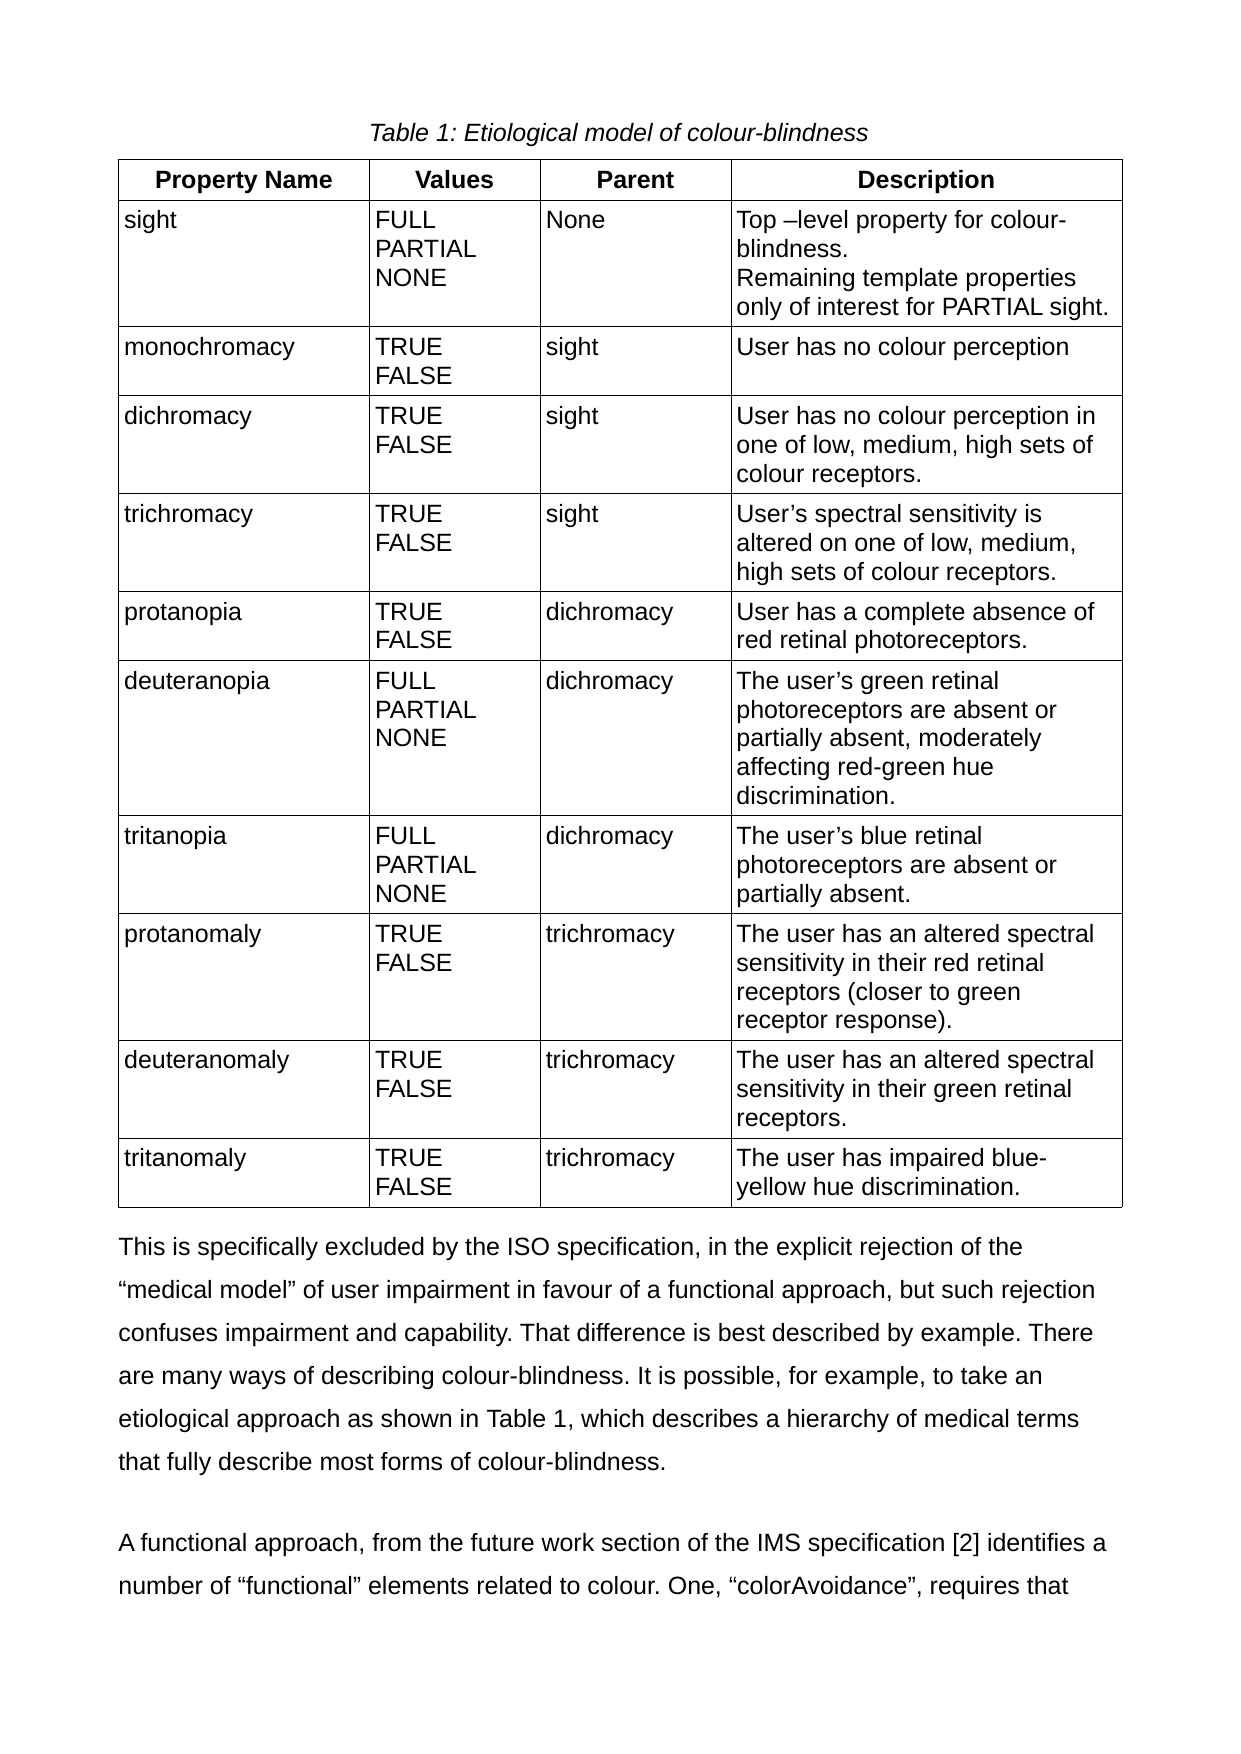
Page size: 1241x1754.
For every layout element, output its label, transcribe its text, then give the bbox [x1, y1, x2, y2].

table_cell trichromacy [119, 494, 369, 591]
text This is specifically excluded by the ISO specification, in the explicit rejection of the “medical model” of user impairment in favour of a functional approach, but such rejection confuses impairment and capability. That difference is best described by example. There are many ways of describing colour-blindness. It is possible, for example, to take an etiological approach as shown in Table 1, which describes a hierarchy of medical terms that fully describe most forms of colour-blindness. [118, 1232, 1122, 1476]
table_cell FULL PARTIAL NONE [370, 661, 540, 815]
table_cell dichromacy [541, 816, 731, 913]
table_cell TRUE FALSE [370, 1139, 540, 1207]
table_cell deuteranopia [119, 661, 369, 815]
table_cell trichromacy [541, 1139, 731, 1207]
table_cell tritanomaly [119, 1139, 369, 1207]
table_cell None [541, 201, 731, 326]
table_cell deuteranomaly [119, 1041, 369, 1137]
table_cell sight [541, 396, 731, 493]
table_cell The user has an altered spectral sensitivity in their red retinal receptors (closer to green receptor response). [732, 914, 1122, 1040]
table_cell TRUE FALSE [370, 1041, 540, 1137]
table_cell protanomaly [119, 914, 369, 1040]
table_cell The user has an altered spectral sensitivity in their green retinal receptors. [732, 1041, 1122, 1137]
table_header Description [732, 160, 1122, 200]
table_cell tritanopia [119, 816, 369, 913]
table_cell The user’s blue retinal photoreceptors are absent or partially absent. [732, 816, 1122, 913]
table_cell dichromacy [541, 661, 731, 815]
table_cell monochromacy [119, 327, 369, 395]
table_cell dichromacy [541, 592, 731, 660]
table_cell TRUE FALSE [370, 494, 540, 591]
table_cell User’s spectral sensitivity is altered on one of low, medium, high sets of colour receptors. [732, 494, 1122, 591]
table_cell FULL PARTIAL NONE [370, 201, 540, 326]
table_header Values [370, 160, 540, 200]
table_cell trichromacy [541, 1041, 731, 1137]
table_cell TRUE FALSE [370, 592, 540, 660]
table_cell protanopia [119, 592, 369, 660]
text A functional approach, from the future work section of the IMS specification [2] identifies a number of “functional” elements related to colour. One, “colorAvoidance”, requires that [118, 1528, 1122, 1600]
table_header Property Name [119, 160, 369, 200]
table_cell User has no colour perception [732, 327, 1122, 395]
table_cell sight [119, 201, 369, 326]
text Table 1: Etiological model of colour-blindness [118, 118, 1122, 147]
table_cell User has a complete absence of red retinal photoreceptors. [732, 592, 1122, 660]
table_cell sight [541, 494, 731, 591]
table_cell trichromacy [541, 914, 731, 1040]
table_cell FULL PARTIAL NONE [370, 816, 540, 913]
table_cell The user’s green retinal photoreceptors are absent or partially absent, moderately affecting red-green hue discrimination. [732, 661, 1122, 815]
table_cell sight [541, 327, 731, 395]
table_cell TRUE FALSE [370, 396, 540, 493]
table_cell Top –level property for colour-blindness. Remaining template properties only of interest for PARTIAL sight. [732, 201, 1122, 326]
table_cell dichromacy [119, 396, 369, 493]
table_cell The user has impaired blue-yellow hue discrimination. [732, 1139, 1122, 1207]
table_header Parent [541, 160, 731, 200]
table_cell User has no colour perception in one of low, medium, high sets of colour receptors. [732, 396, 1122, 493]
table_cell TRUE FALSE [370, 914, 540, 1040]
table_cell TRUE FALSE [370, 327, 540, 395]
